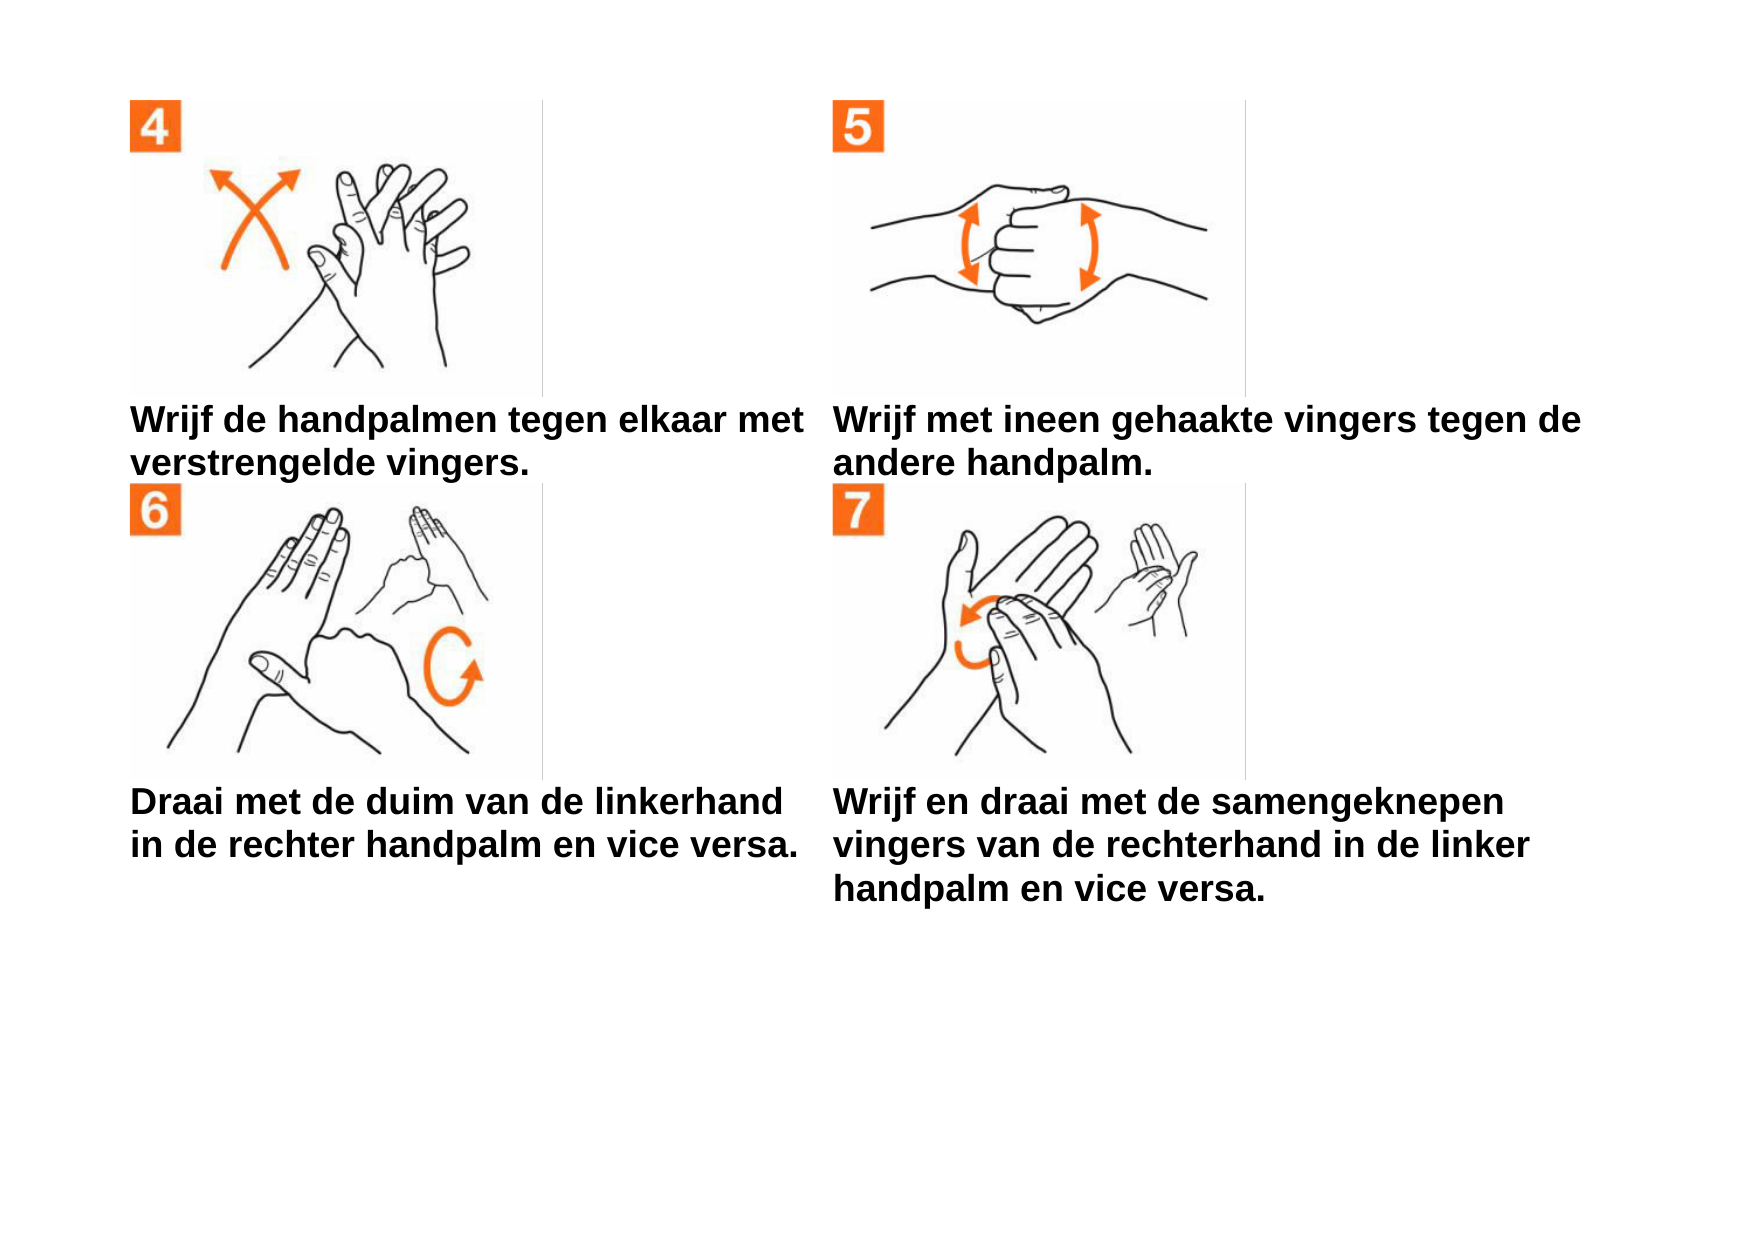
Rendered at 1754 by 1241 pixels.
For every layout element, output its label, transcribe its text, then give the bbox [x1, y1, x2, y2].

table_cell [821, 483, 832, 779]
table_cell Wrijf met ineen gehaakte vingers tegen de andere handpalm. [821, 397, 1636, 483]
picture [832, 100, 1247, 397]
table_cell Wrijf en draai met de samengeknepen vingers van de rechterhand in de linker handpalm en vice versa. [821, 780, 1636, 909]
picture [129, 483, 544, 780]
table_cell [1247, 483, 1636, 779]
table_cell [544, 483, 821, 779]
table_cell Draai met de duim van de linkerhand in de rechter handpalm en vice versa. [118, 780, 821, 909]
table_cell [118, 100, 129, 397]
table_cell Wrijf de handpalmen tegen elkaar met verstrengelde vingers. [118, 397, 821, 483]
table_cell [821, 100, 832, 397]
table_cell [118, 483, 129, 779]
picture [832, 483, 1247, 780]
picture [129, 100, 544, 397]
table_cell [1247, 100, 1636, 397]
table_cell [544, 100, 821, 397]
